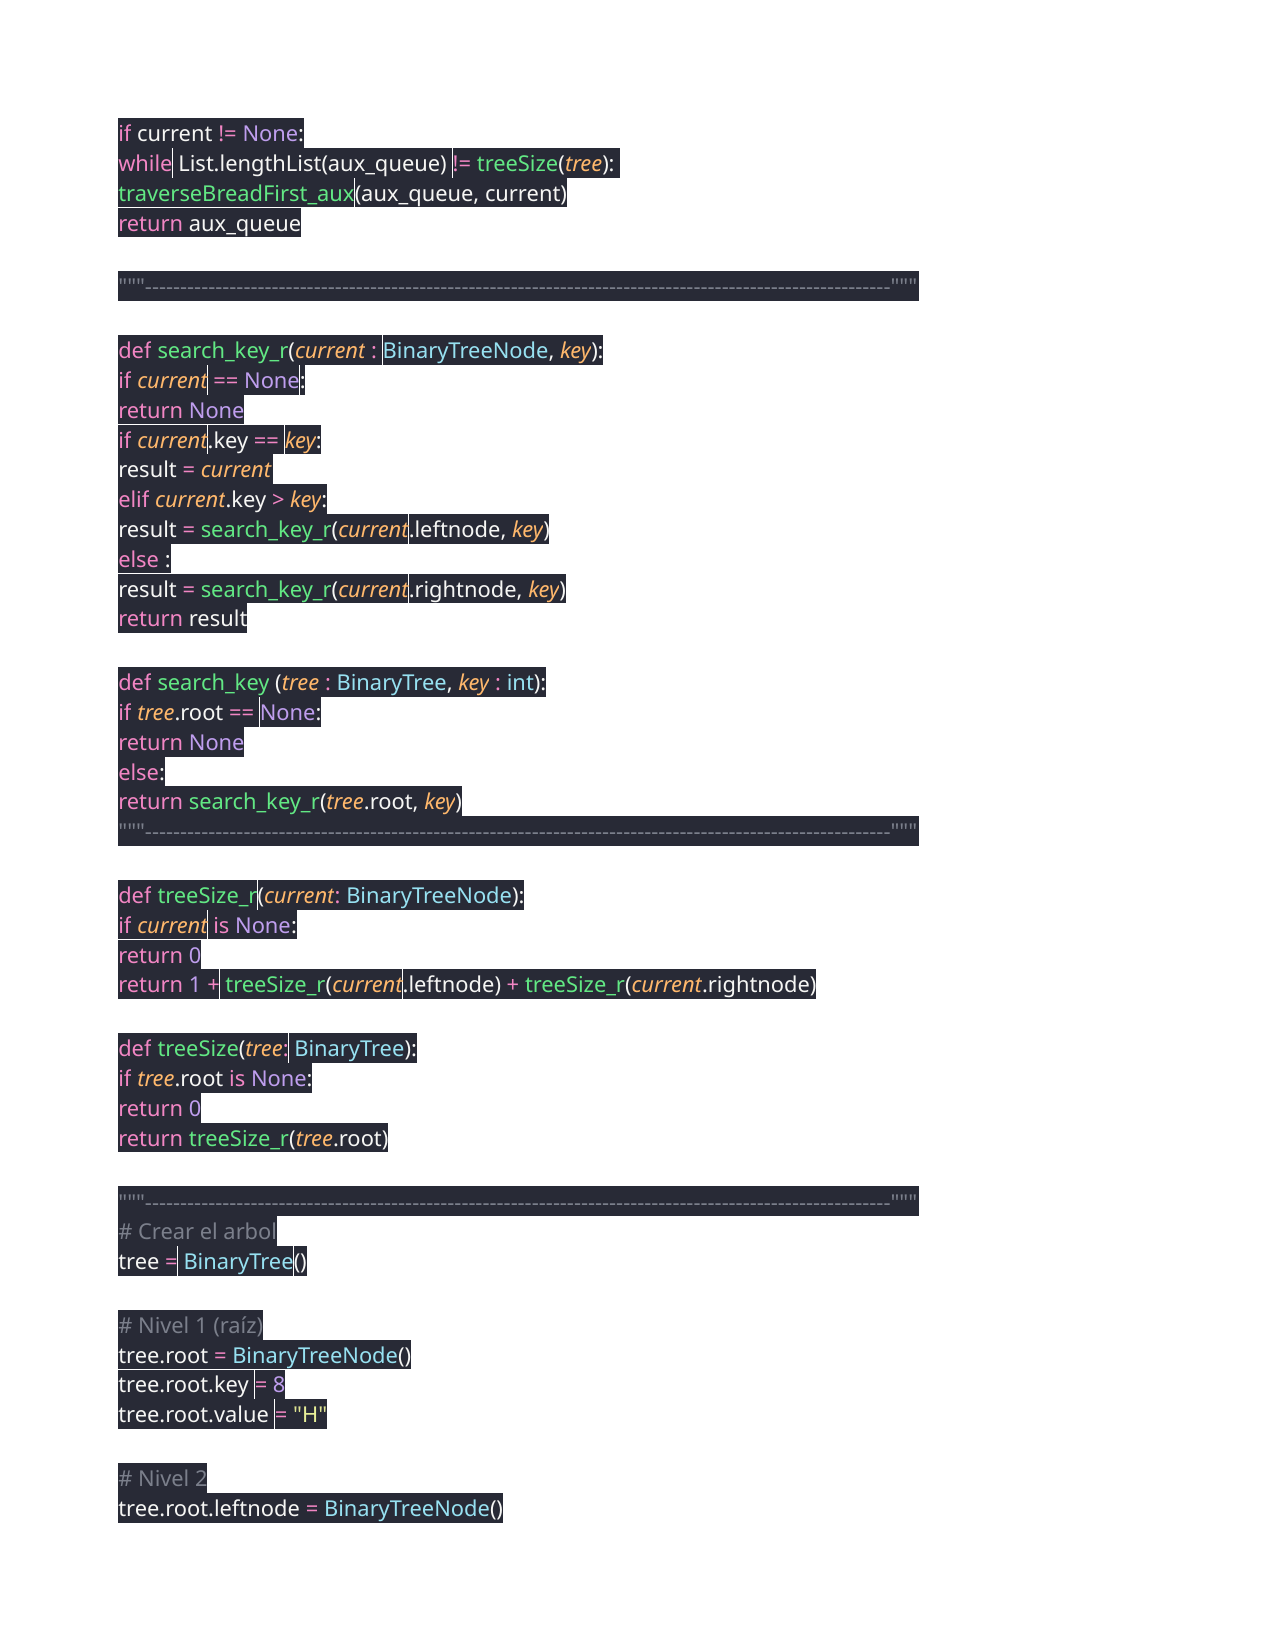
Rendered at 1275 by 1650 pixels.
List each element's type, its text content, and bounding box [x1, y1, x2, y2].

text if current.key == key: [118, 424, 1157, 454]
text def treeSize_r(current: BinaryTreeNode): [118, 880, 1157, 910]
text def search_key (tree : BinaryTree, key : int): [118, 667, 1157, 697]
text return 1 + treeSize_r(current.leftnode) + treeSize_r(current.rightnode) [118, 969, 1157, 999]
text traverseBreadFirst_aux(aux_queue, current) [118, 178, 1157, 207]
text tree.root.value = "H" [118, 1399, 1157, 1429]
text return aux_queue [118, 207, 1157, 237]
text return None [118, 727, 1157, 757]
text tree = BinaryTree() [118, 1246, 1157, 1276]
text # Nivel 1 (raíz) [118, 1310, 1157, 1340]
text tree.root = BinaryTreeNode() [118, 1340, 1157, 1369]
text tree.root.key = 8 [118, 1369, 1157, 1399]
text return 0 [118, 939, 1157, 969]
text """----------------------------------------------------------------------------------------------------------""" [118, 816, 1157, 846]
text return treeSize_r(tree.root) [118, 1123, 1157, 1152]
text if tree.root == None: [118, 697, 1157, 727]
text tree.root.leftnode = BinaryTreeNode() [118, 1493, 1157, 1523]
text def treeSize(tree: BinaryTree): [118, 1033, 1157, 1063]
text else: [118, 757, 1157, 786]
text while List.lengthList(aux_queue) != treeSize(tree): [118, 148, 1157, 178]
text result = search_key_r(current.rightnode, key) [118, 573, 1157, 603]
text result = current [118, 454, 1157, 484]
text result = search_key_r(current.leftnode, key) [118, 514, 1157, 544]
text def search_key_r(current : BinaryTreeNode, key): [118, 335, 1157, 365]
text return 0 [118, 1093, 1157, 1123]
text """----------------------------------------------------------------------------------------------------------""" [118, 271, 1157, 301]
text if current == None: [118, 365, 1157, 395]
text # Crear el arbol [118, 1216, 1157, 1246]
text return None [118, 395, 1157, 424]
text return result [118, 603, 1157, 633]
text # Nivel 2 [118, 1463, 1157, 1493]
text elif current.key > key: [118, 484, 1157, 514]
text if tree.root is None: [118, 1063, 1157, 1093]
text """----------------------------------------------------------------------------------------------------------""" [118, 1186, 1157, 1216]
text if current is None: [118, 910, 1157, 939]
text else : [118, 544, 1157, 573]
text return search_key_r(tree.root, key) [118, 786, 1157, 816]
text if current != None: [118, 118, 1157, 148]
